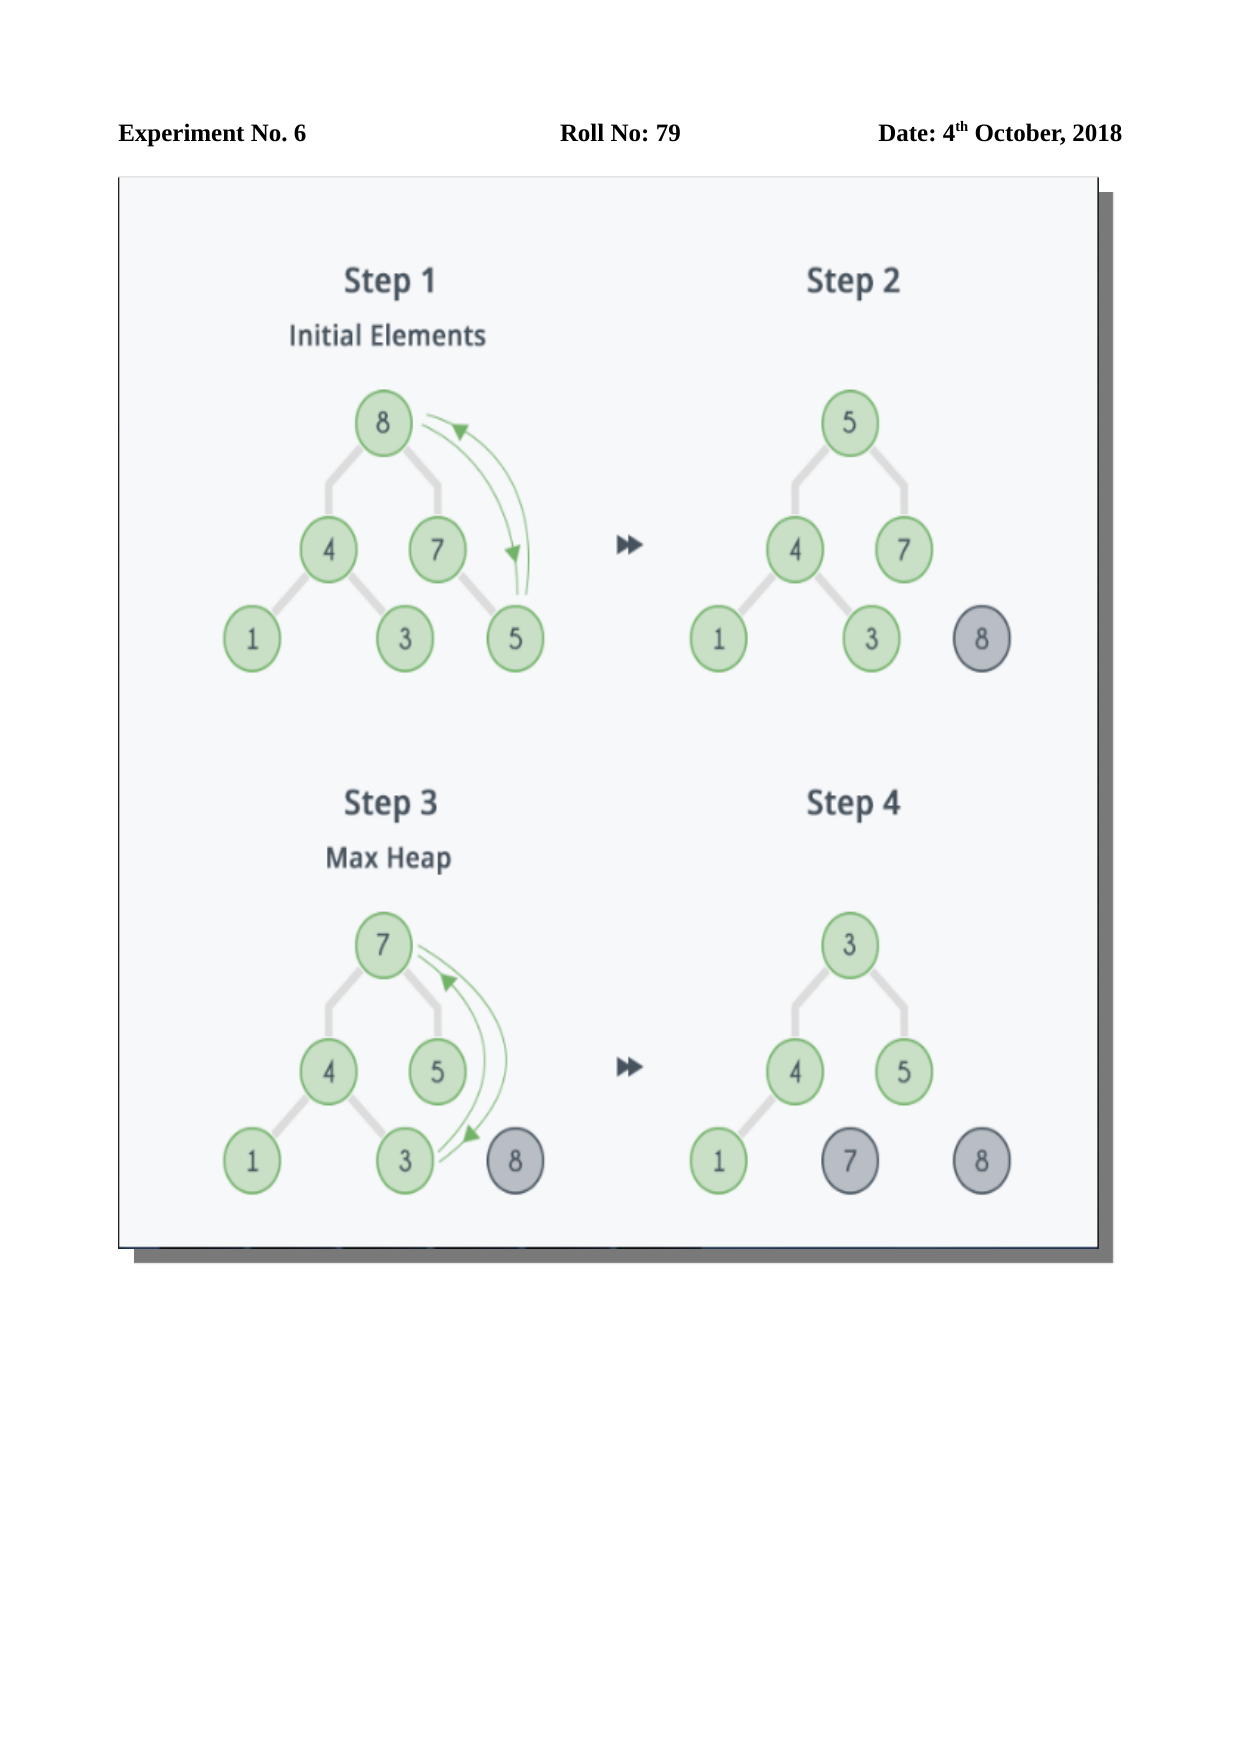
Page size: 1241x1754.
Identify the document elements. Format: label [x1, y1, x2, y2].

picture [118, 176, 1099, 1249]
